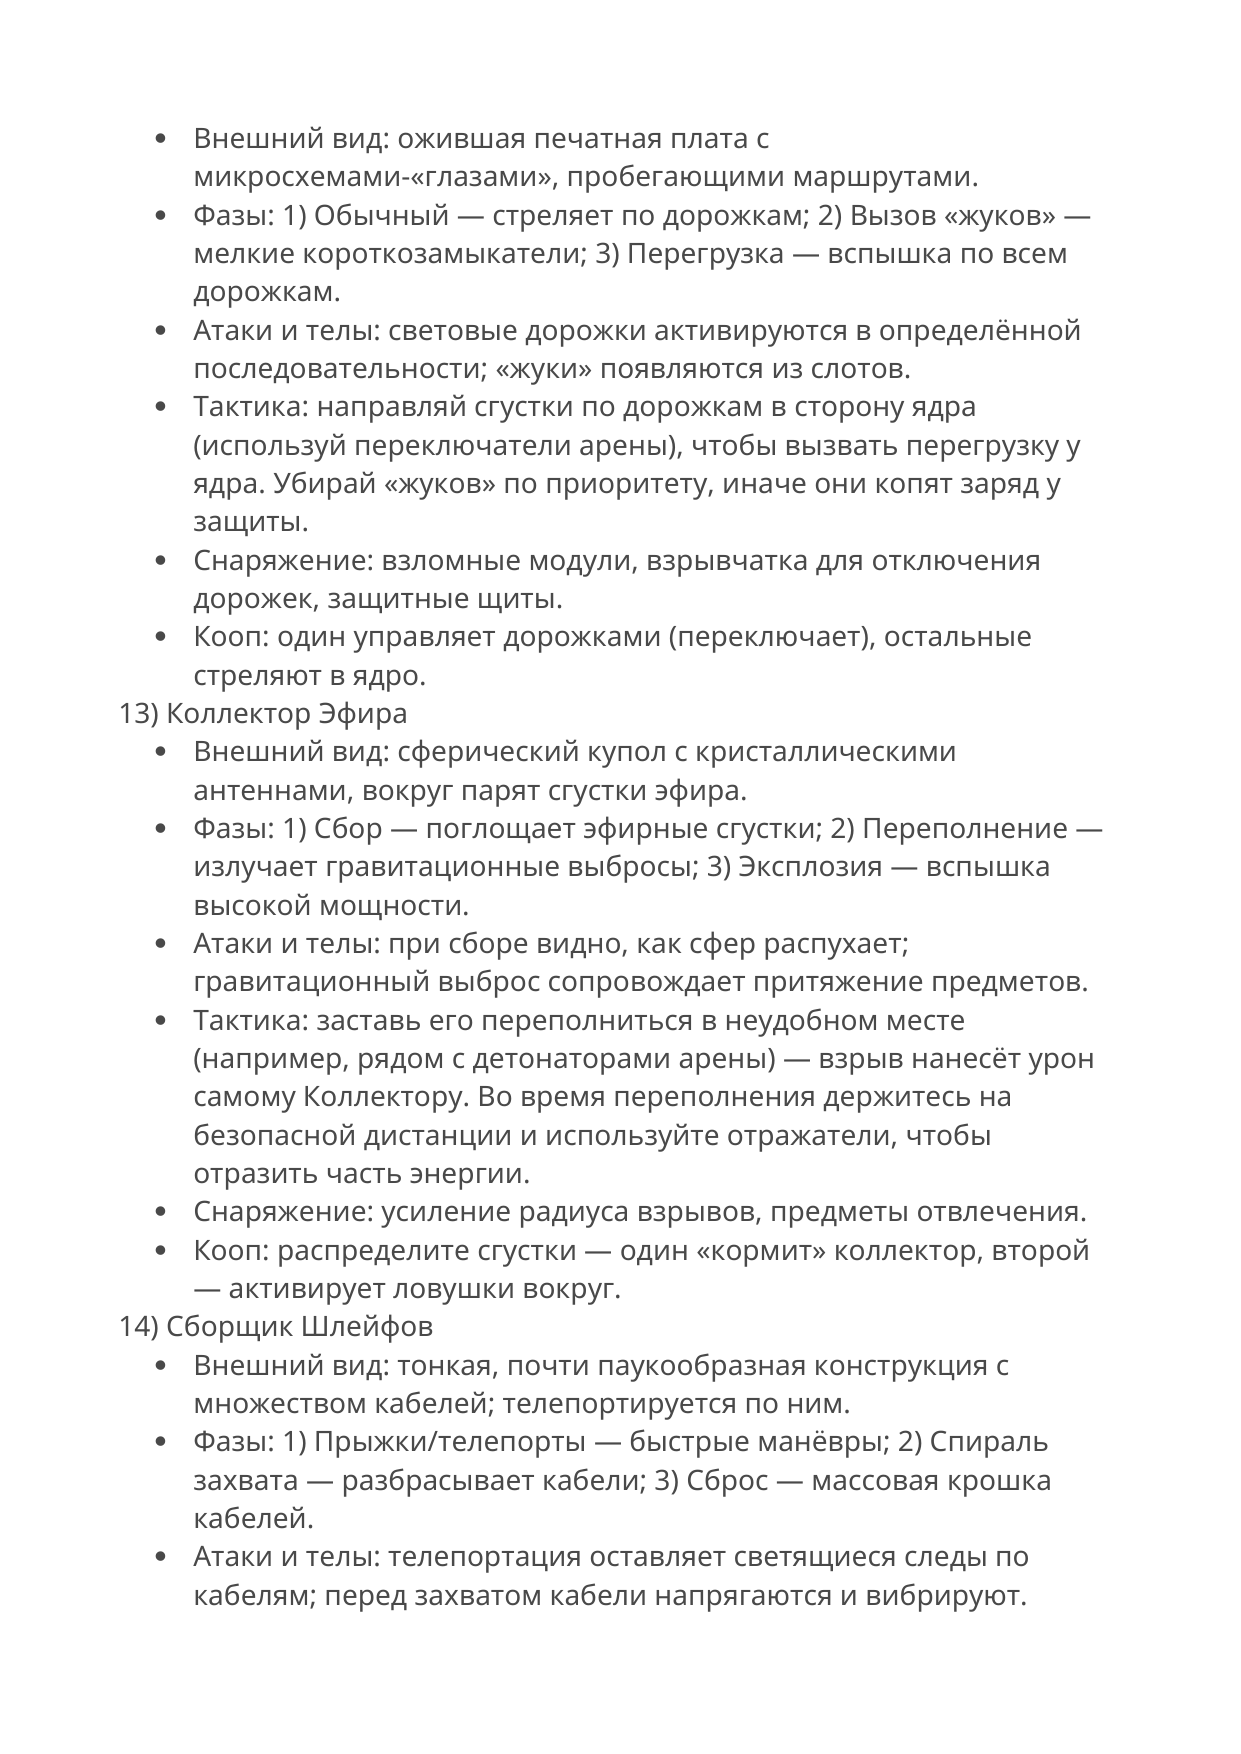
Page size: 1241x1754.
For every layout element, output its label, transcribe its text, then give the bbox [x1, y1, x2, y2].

list Тактика: заставь его переполниться в неудобном месте (например, рядом с детонаторами арены) — взрыв нанесёт урон самому Коллектору. Во время переполнения держитесь на безопасной дистанции и используйте отражатели, чтобы отразить часть энергии. [156, 1000, 1122, 1191]
list Фазы: 1) Сбор — поглощает эфирные сгустки; 2) Переполнение — излучает гравитационные выбросы; 3) Эксплозия — вспышка высокой мощности. [156, 808, 1122, 923]
text 14) Сборщик Шлейфов [118, 1306, 1122, 1345]
list Кооп: один управляет дорожками (переключает), остальные стреляют в ядро. [156, 616, 1122, 693]
list Фазы: 1) Прыжки/телепорты — быстрые манёвры; 2) Спираль захвата — разбрасывает кабели; 3) Сброс — массовая крошка кабелей. [156, 1421, 1122, 1536]
list Внешний вид: ожившая печатная плата с микросхемами-«глазами», пробегающими маршрутами. [156, 118, 1122, 195]
list Атаки и телы: телепортация оставляет светящиеся следы по кабелям; перед захватом кабели напрягаются и вибрируют. [156, 1536, 1122, 1613]
list Снаряжение: усиление радиуса взрывов, предметы отвлечения. [156, 1191, 1122, 1230]
list Атаки и телы: при сборе видно, как сфер распухает; гравитационный выброс сопровождает притяжение предметов. [156, 923, 1122, 1000]
list Внешний вид: сферический купол с кристаллическими антеннами, вокруг парят сгустки эфира. [156, 731, 1122, 808]
list Кооп: распределите сгустки — один «кормит» коллектор, второй — активирует ловушки вокруг. [156, 1230, 1122, 1306]
list Тактика: направляй сгустки по дорожкам в сторону ядра (используй переключатели арены), чтобы вызвать перегрузку у ядра. Убирай «жуков» по приоритету, иначе они копят заряд у защиты. [156, 386, 1122, 540]
list Внешний вид: тонкая, почти паукообразная конструкция с множеством кабелей; телепортируется по ним. [156, 1345, 1122, 1421]
text 13) Коллектор Эфира [118, 693, 1122, 731]
list Снаряжение: взломные модули, взрывчатка для отключения дорожек, защитные щиты. [156, 540, 1122, 616]
list Атаки и телы: световые дорожки активируются в определённой последовательности; «жуки» появляются из слотов. [156, 310, 1122, 386]
list Фазы: 1) Обычный — стреляет по дорожкам; 2) Вызов «жуков» — мелкие короткозамыкатели; 3) Перегрузка — вспышка по всем дорожкам. [156, 195, 1122, 310]
